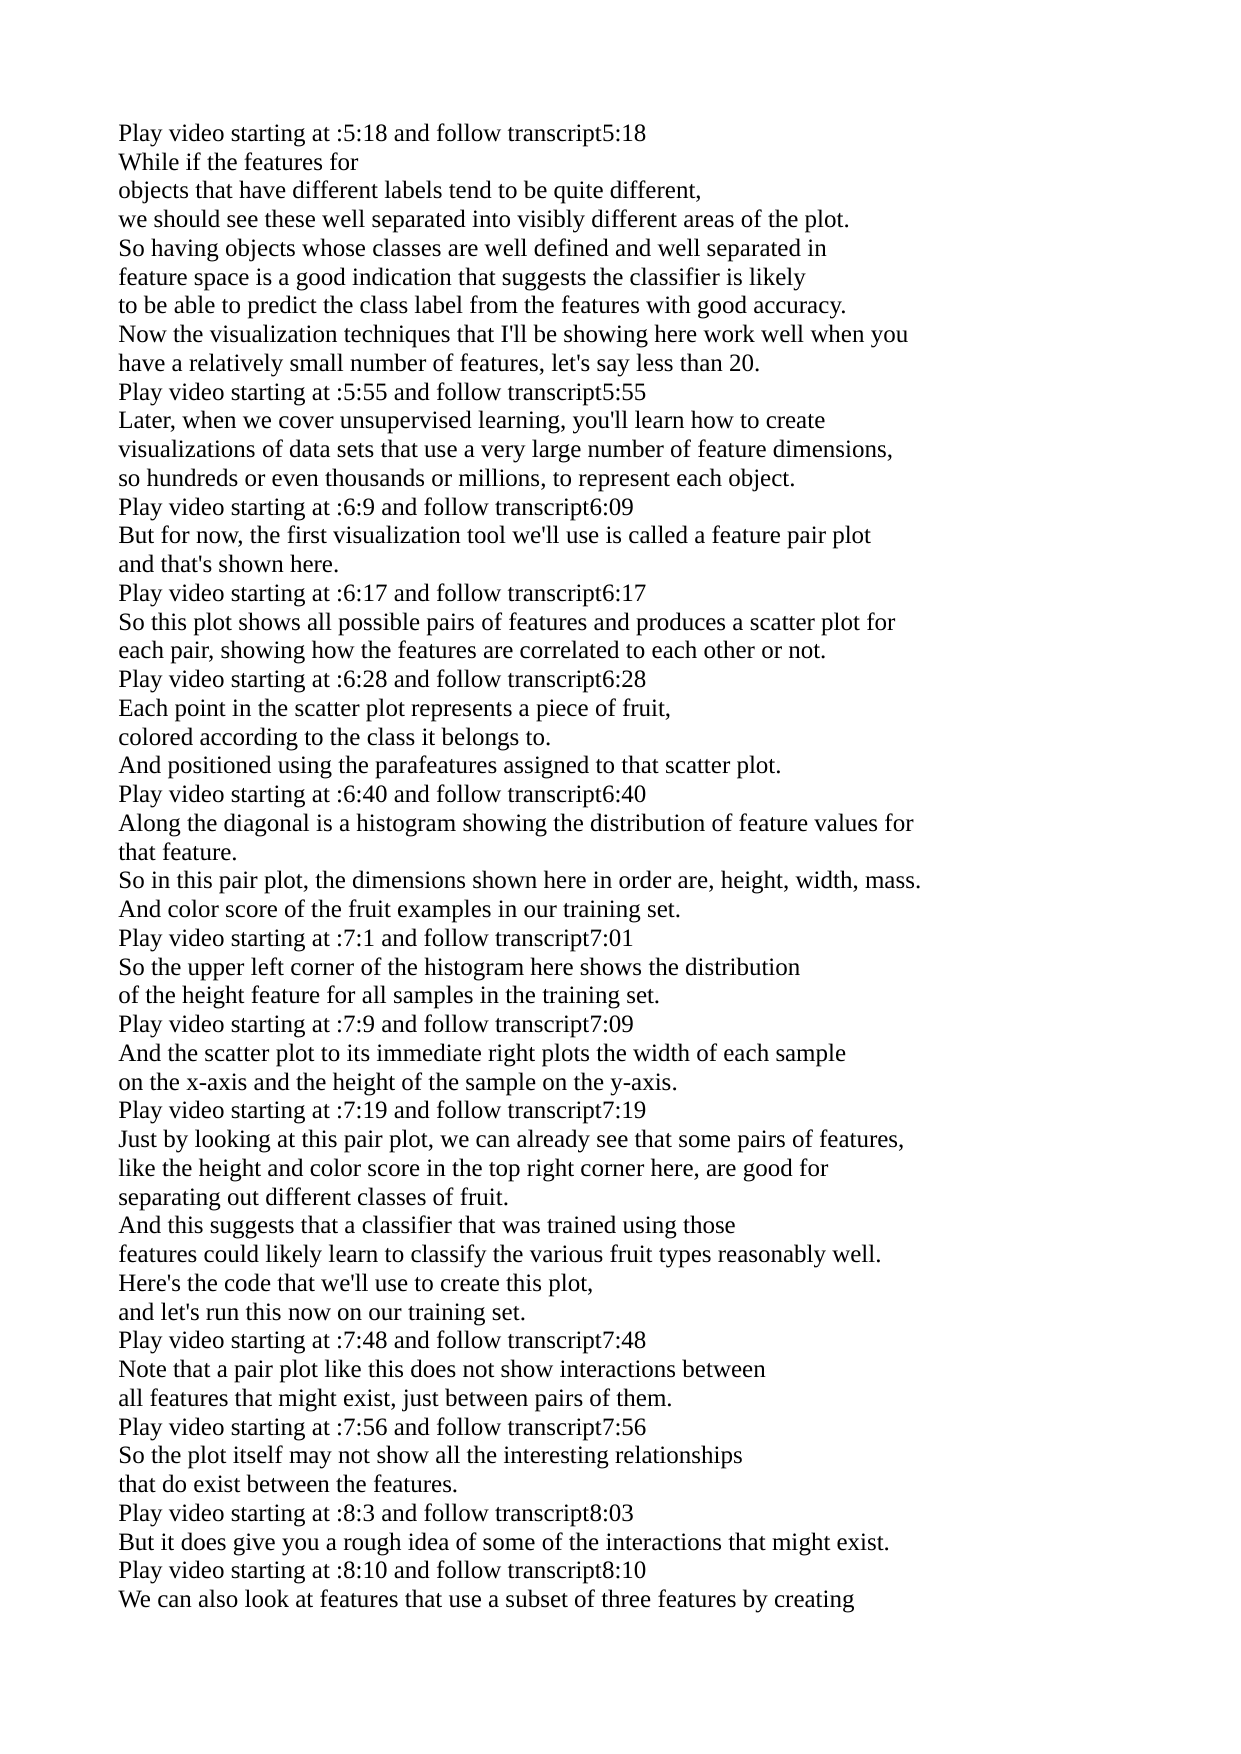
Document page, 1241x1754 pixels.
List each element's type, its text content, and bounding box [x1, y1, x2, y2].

text Play video starting at :7:48 and follow transcript7:48 [118, 1326, 1122, 1354]
text And color score of the fruit examples in our training set. [118, 894, 1122, 923]
text on the x-axis and the height of the sample on the y-axis. [118, 1067, 1122, 1096]
text Play video starting at :7:9 and follow transcript7:09 [118, 1009, 1122, 1038]
text features could likely learn to classify the various fruit types reasonably well. [118, 1239, 1122, 1268]
text So this plot shows all possible pairs of features and produces a scatter plot for [118, 607, 1122, 636]
text And this suggests that a classifier that was trained using those [118, 1211, 1122, 1239]
text Play video starting at :7:1 and follow transcript7:01 [118, 923, 1122, 952]
text Each point in the scatter plot represents a piece of fruit, [118, 693, 1122, 722]
text objects that have different labels tend to be quite different, [118, 176, 1122, 204]
text Now the visualization techniques that I'll be showing here work well when you [118, 319, 1122, 348]
text Play video starting at :8:3 and follow transcript8:03 [118, 1498, 1122, 1527]
text Later, when we cover unsupervised learning, you'll learn how to create [118, 406, 1122, 434]
text Play video starting at :8:10 and follow transcript8:10 [118, 1556, 1122, 1584]
text Play video starting at :6:28 and follow transcript6:28 [118, 664, 1122, 693]
text like the height and color score in the top right corner here, are good for [118, 1153, 1122, 1182]
text So the upper left corner of the histogram here shows the distribution [118, 952, 1122, 981]
text to be able to predict the class label from the features with good accuracy. [118, 291, 1122, 319]
text each pair, showing how the features are correlated to each other or not. [118, 636, 1122, 664]
text So the plot itself may not show all the interesting relationships [118, 1441, 1122, 1469]
text Note that a pair plot like this does not show interactions between [118, 1354, 1122, 1383]
text that feature. [118, 837, 1122, 866]
text Play video starting at :7:56 and follow transcript7:56 [118, 1412, 1122, 1441]
text Here's the code that we'll use to create this plot, [118, 1268, 1122, 1297]
text We can also look at features that use a subset of three features by creating [118, 1584, 1122, 1613]
text Play video starting at :7:19 and follow transcript7:19 [118, 1096, 1122, 1124]
text Play video starting at :5:55 and follow transcript5:55 [118, 377, 1122, 406]
text And positioned using the parafeatures assigned to that scatter plot. [118, 751, 1122, 779]
text Just by looking at this pair plot, we can already see that some pairs of features, [118, 1124, 1122, 1153]
text have a relatively small number of features, let's say less than 20. [118, 348, 1122, 377]
text we should see these well separated into visibly different areas of the plot. [118, 204, 1122, 233]
text separating out different classes of fruit. [118, 1182, 1122, 1211]
text And the scatter plot to its immediate right plots the width of each sample [118, 1038, 1122, 1067]
text Play video starting at :6:40 and follow transcript6:40 [118, 779, 1122, 808]
text Play video starting at :5:18 and follow transcript5:18 [118, 118, 1122, 147]
text and let's run this now on our training set. [118, 1297, 1122, 1326]
text so hundreds or even thousands or millions, to represent each object. [118, 463, 1122, 492]
text that do exist between the features. [118, 1469, 1122, 1498]
text So having objects whose classes are well defined and well separated in [118, 233, 1122, 262]
text of the height feature for all samples in the training set. [118, 981, 1122, 1009]
text all features that might exist, just between pairs of them. [118, 1383, 1122, 1412]
text Play video starting at :6:17 and follow transcript6:17 [118, 578, 1122, 607]
text So in this pair plot, the dimensions shown here in order are, height, width, mass. [118, 866, 1122, 894]
text But for now, the first visualization tool we'll use is called a feature pair plot [118, 521, 1122, 549]
text visualizations of data sets that use a very large number of feature dimensions, [118, 434, 1122, 463]
text and that's shown here. [118, 549, 1122, 578]
text Play video starting at :6:9 and follow transcript6:09 [118, 492, 1122, 521]
text colored according to the class it belongs to. [118, 722, 1122, 751]
text feature space is a good indication that suggests the classifier is likely [118, 262, 1122, 291]
text Along the diagonal is a histogram showing the distribution of feature values for [118, 808, 1122, 837]
text But it does give you a rough idea of some of the interactions that might exist. [118, 1527, 1122, 1556]
text While if the features for [118, 147, 1122, 176]
